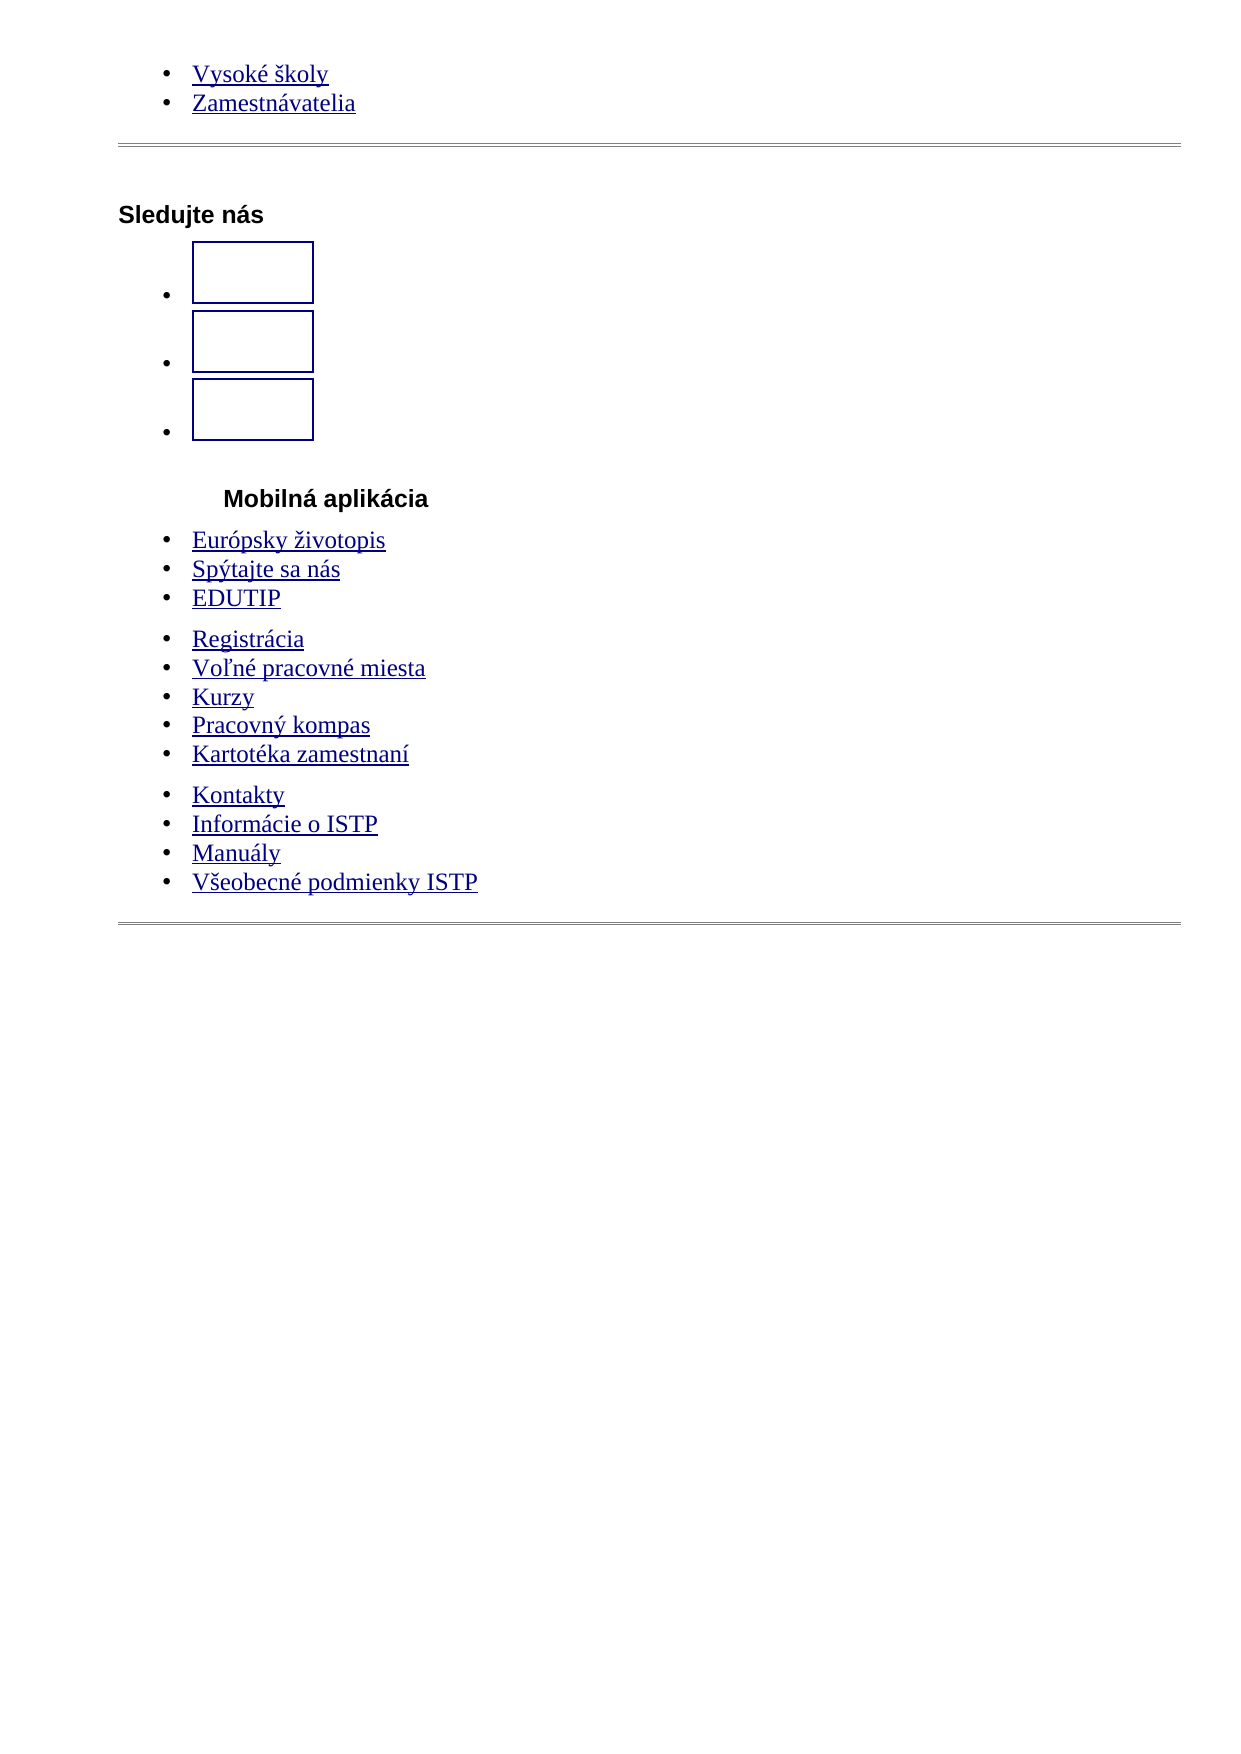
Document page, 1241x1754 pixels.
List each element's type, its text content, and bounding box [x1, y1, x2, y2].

list Zamestnávatelia [162, 88, 1181, 117]
list Kontakty [162, 780, 1181, 809]
list Pracovný kompas [162, 710, 1181, 739]
list Kartotéka zamestnaní [162, 739, 1181, 768]
list Vysoké školy [162, 59, 1181, 88]
list Informácie o ISTP [162, 809, 1181, 838]
list Kurzy [162, 682, 1181, 710]
list Európsky životopis [162, 525, 1181, 554]
list Manuály [162, 838, 1181, 867]
list Všeobecné podmienky ISTP [162, 867, 1181, 895]
subtitle Mobilná aplikácia [118, 484, 1181, 513]
list EDUTIP [162, 583, 1181, 612]
subtitle Sledujte nás [118, 200, 1181, 229]
list Spýtajte sa nás [162, 554, 1181, 583]
list Voľné pracovné miesta [162, 653, 1181, 682]
list Registrácia [162, 624, 1181, 653]
